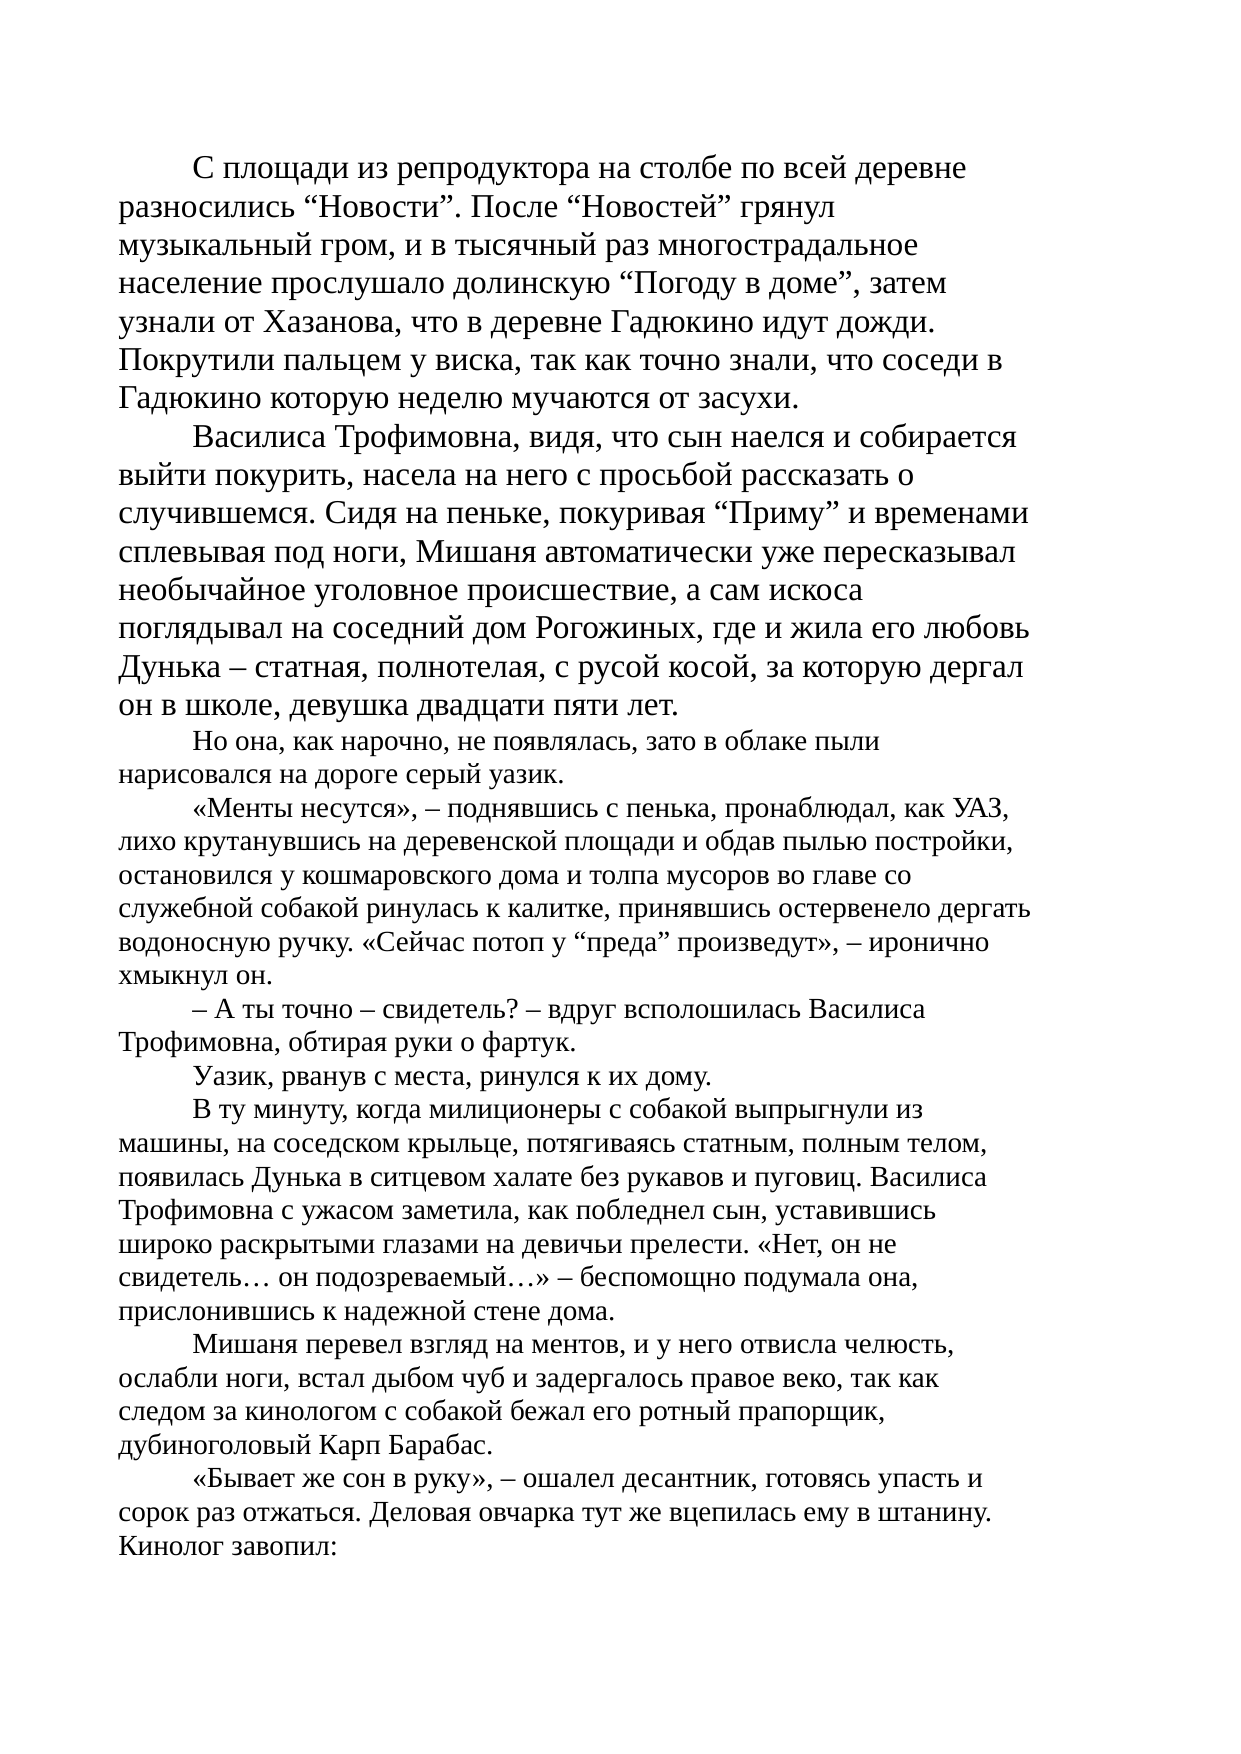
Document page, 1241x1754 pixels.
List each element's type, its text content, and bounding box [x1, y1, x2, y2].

text С площади из репродуктора на столбе по всей деревне разносились “Новости”. После “Новостей” грянул музыкальный гром, и в тысячный раз многострадальное население прослушало долинскую “Погоду в доме”, затем узнали от Хазанова, что в деревне Гадюкино идут дожди. Покрутили пальцем у виска, так как точно знали, что соседи в Гадюкино которую неделю мучаются от засухи. [118, 148, 1033, 416]
text «Бывает же сон в руку», – ошалел десантник, готовясь упасть и сорок раз отжаться. Деловая овчарка тут же вцепилась ему в штанину. Кинолог завопил: [118, 1461, 1033, 1561]
text Мишаня перевел взгляд на ментов, и у него отвисла челюсть, ослабли ноги, встал дыбом чуб и задергалось правое веко, так как следом за кинологом с собакой бежал его ротный прапорщик, дубиноголовый Карп Барабас. [118, 1326, 1033, 1461]
text Но она, как нарочно, не появлялась, зато в облаке пыли нарисовался на дороге серый уазик. [118, 723, 1033, 790]
text Уазик, рванув с места, ринулся к их дому. [118, 1058, 1033, 1092]
text – А ты точно – свидетель? – вдруг всполошилась Василиса Трофимовна, обтирая руки о фартук. [118, 991, 1033, 1058]
text Василиса Трофимовна, видя, что сын наелся и собирается выйти покурить, насела на него с просьбой рассказать о случившемся. Сидя на пеньке, покуривая “Приму” и временами сплевывая под ноги, Мишаня автоматически уже пересказывал необычайное уголовное происшествие, а сам искоса поглядывал на соседний дом Рогожиных, где и жила его любовь Дунька – статная, полнотелая, с русой косой, за которую дергал он в школе, девушка двадцати пяти лет. [118, 416, 1033, 723]
text «Менты несутся», – поднявшись с пенька, пронаблюдал, как УАЗ, лихо крутанувшись на деревенской площади и обдав пылью постройки, остановился у кошмаровского дома и толпа мусоров во главе со служебной собакой ринулась к калитке, принявшись остервенело дергать водоносную ручку. «Сейчас потоп у “преда” произведут», – иронично хмыкнул он. [118, 790, 1033, 991]
text В ту минуту, когда милиционеры с собакой выпрыгнули из машины, на соседском крыльце, потягиваясь статным, полным телом, появилась Дунька в ситцевом халате без рукавов и пуговиц. Василиса Трофимовна с ужасом заметила, как побледнел сын, уставившись широко раскрытыми глазами на девичьи прелести. «Нет, он не свидетель… он подозреваемый…» – беспомощно подумала она, прислонившись к надежной стене дома. [118, 1092, 1033, 1326]
